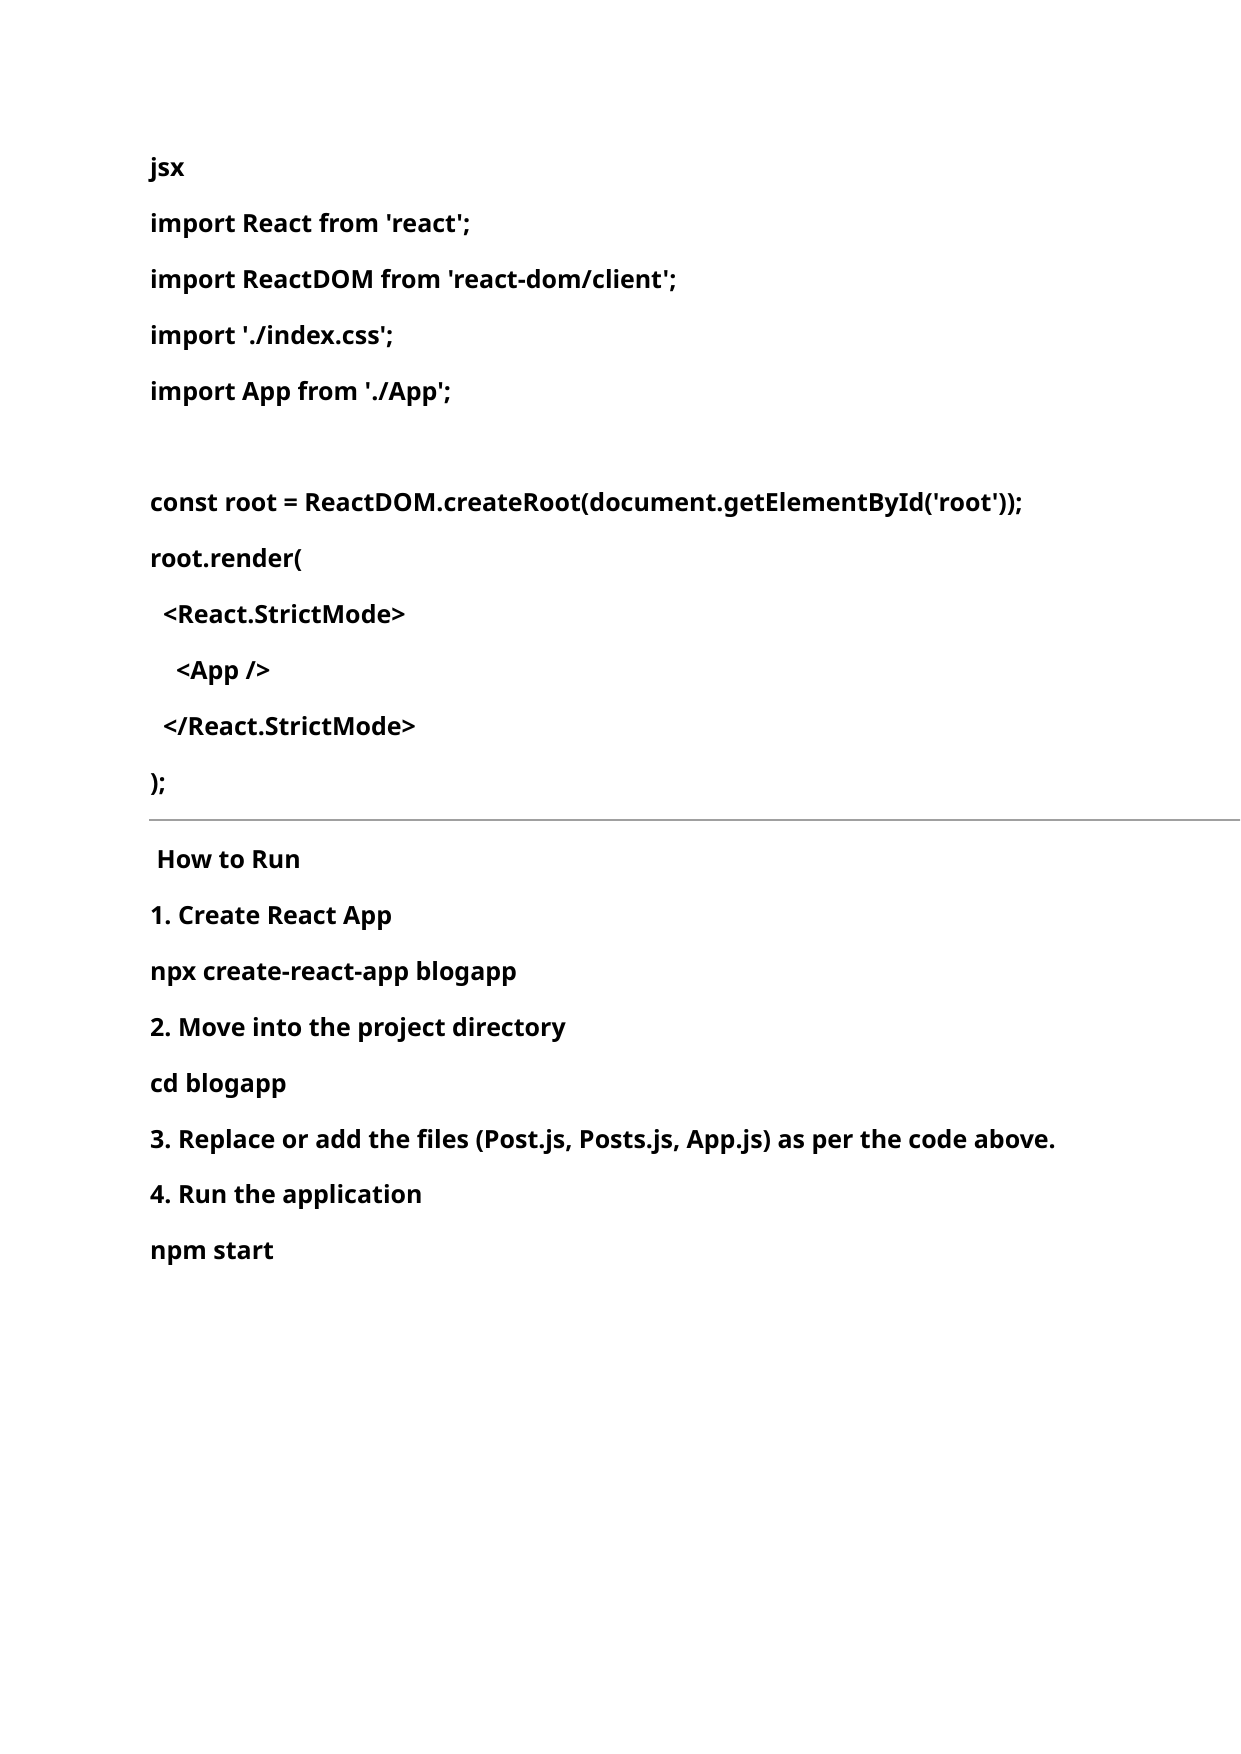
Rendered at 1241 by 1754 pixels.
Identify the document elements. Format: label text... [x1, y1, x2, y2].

text </React.StrictMode> [150, 708, 1090, 742]
text root.render( [150, 541, 1090, 575]
text npx create-react-app blogapp [150, 954, 1090, 988]
text <App /> [150, 652, 1090, 687]
text <React.StrictMode> [150, 597, 1090, 631]
text import './index.css'; [150, 317, 1090, 352]
text npm start [150, 1233, 1090, 1267]
text import ReactDOM from 'react-dom/client'; [150, 262, 1090, 296]
text import React from 'react'; [150, 206, 1090, 240]
text import App from './App'; [150, 373, 1090, 407]
text cd blogapp [150, 1065, 1090, 1099]
text 4. Run the application [150, 1177, 1090, 1211]
text ); [150, 764, 1090, 798]
text How to Run [150, 842, 1090, 876]
text 3. Replace or add the files (Post.js, Posts.js, App.js) as per the code above. [150, 1121, 1090, 1155]
text 2. Move into the project directory [150, 1009, 1090, 1044]
text const root = ReactDOM.createRoot(document.getElementById('root')); [150, 485, 1090, 519]
text jsx [150, 150, 1090, 184]
text 1. Create React App [150, 898, 1090, 932]
